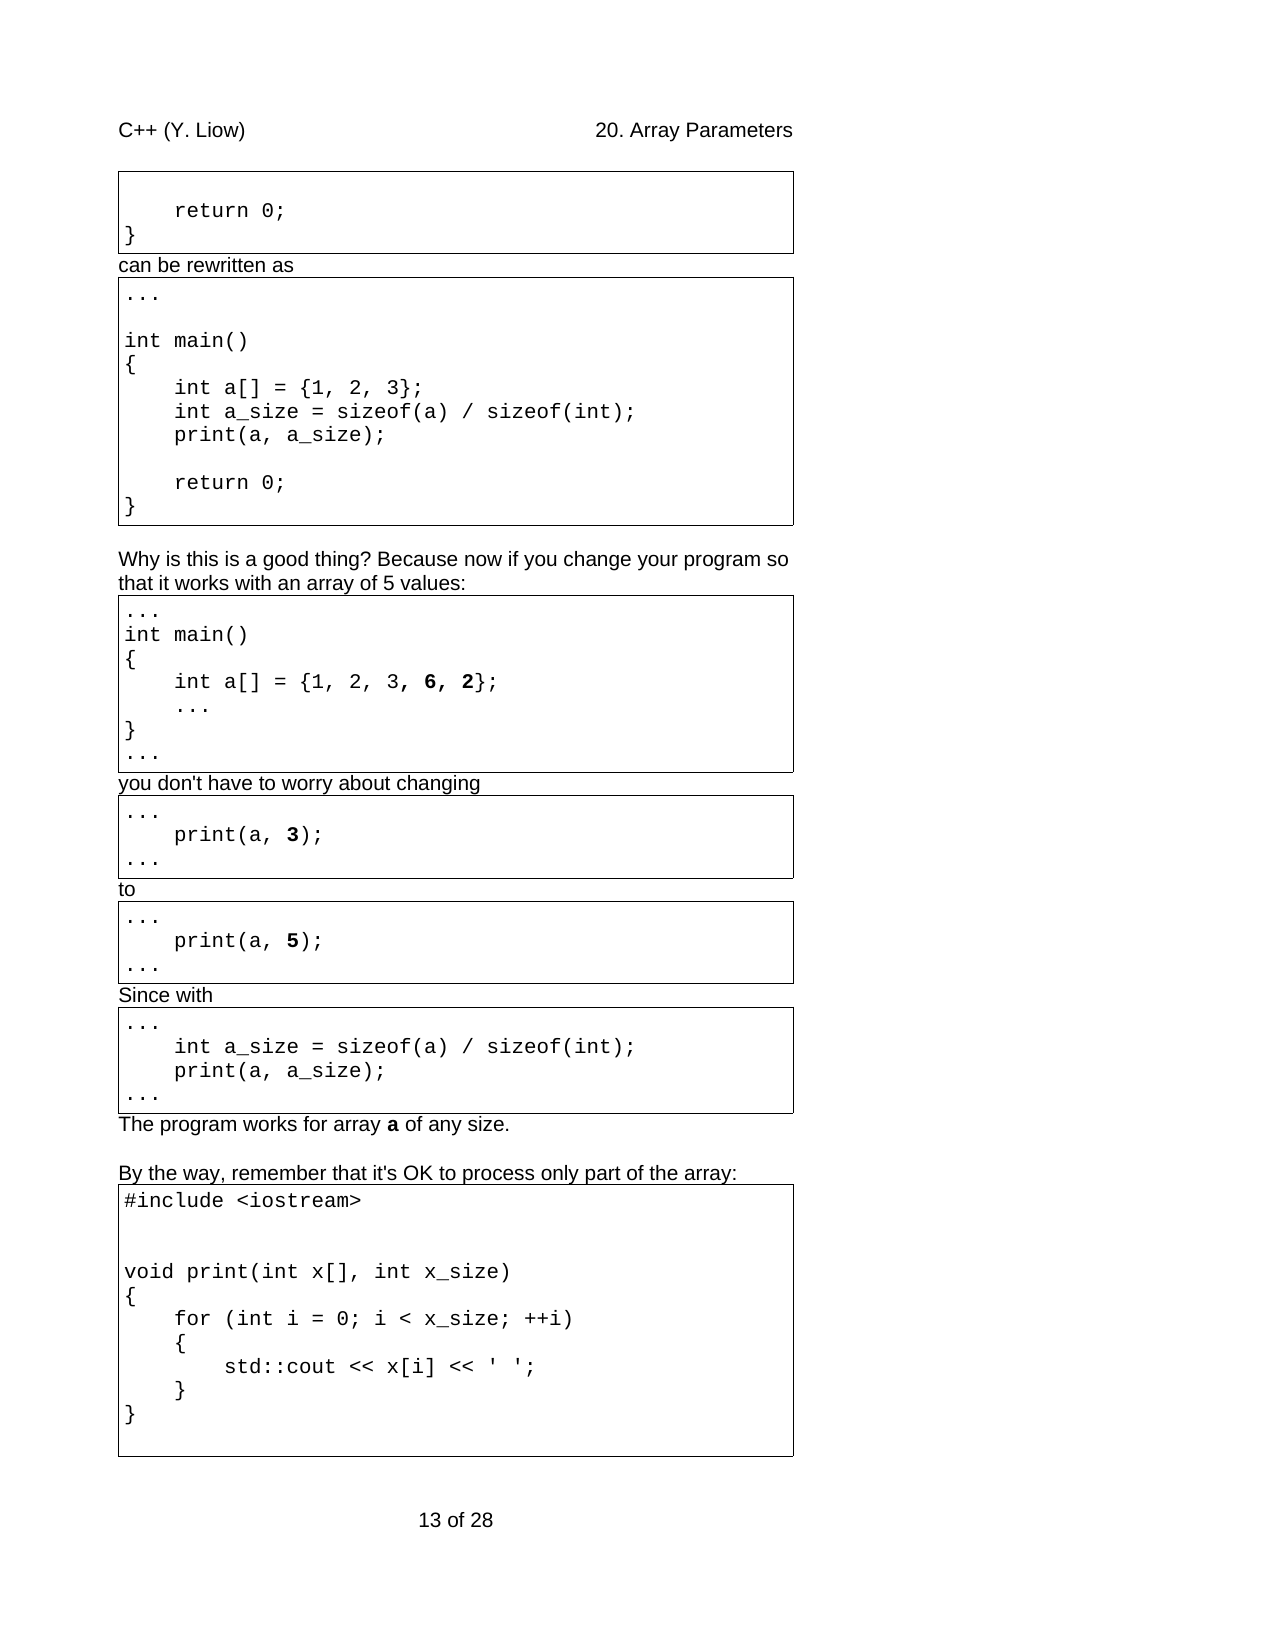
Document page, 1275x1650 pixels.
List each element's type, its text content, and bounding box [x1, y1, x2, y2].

text to [118, 879, 793, 901]
table_header ... int main() { int a[] = {1, 2, 3, 6, 2}; ... } ... [119, 596, 793, 772]
table_header ... print(a, 3); ... [119, 796, 793, 877]
text The program works for array a of any size. [118, 1114, 793, 1138]
text you don't have to worry about changing [118, 773, 793, 795]
table_header ... int main() { int a[] = {1, 2, 3}; int a_size = sizeof(a) / sizeof(int); print(a, a_size); return 0; } [119, 278, 793, 525]
table_header return 0; } [119, 172, 793, 253]
table_header ... print(a, 5); ... [119, 902, 793, 983]
text Why is this is a good thing? Because now if you change your program so that it works with an array of 5 values: [118, 548, 793, 594]
table_header ... int a_size = sizeof(a) / sizeof(int); print(a, a_size); ... [119, 1008, 793, 1113]
text can be rewritten as [118, 254, 793, 277]
text Since with [118, 984, 793, 1007]
text By the way, remember that it's OK to process only part of the array: [118, 1161, 793, 1184]
table_header #include <iostream> void print(int x[], int x_size) { for (int i = 0; i < x_size; ++i) { std::cout << x[i] << ' '; } } [119, 1185, 793, 1456]
